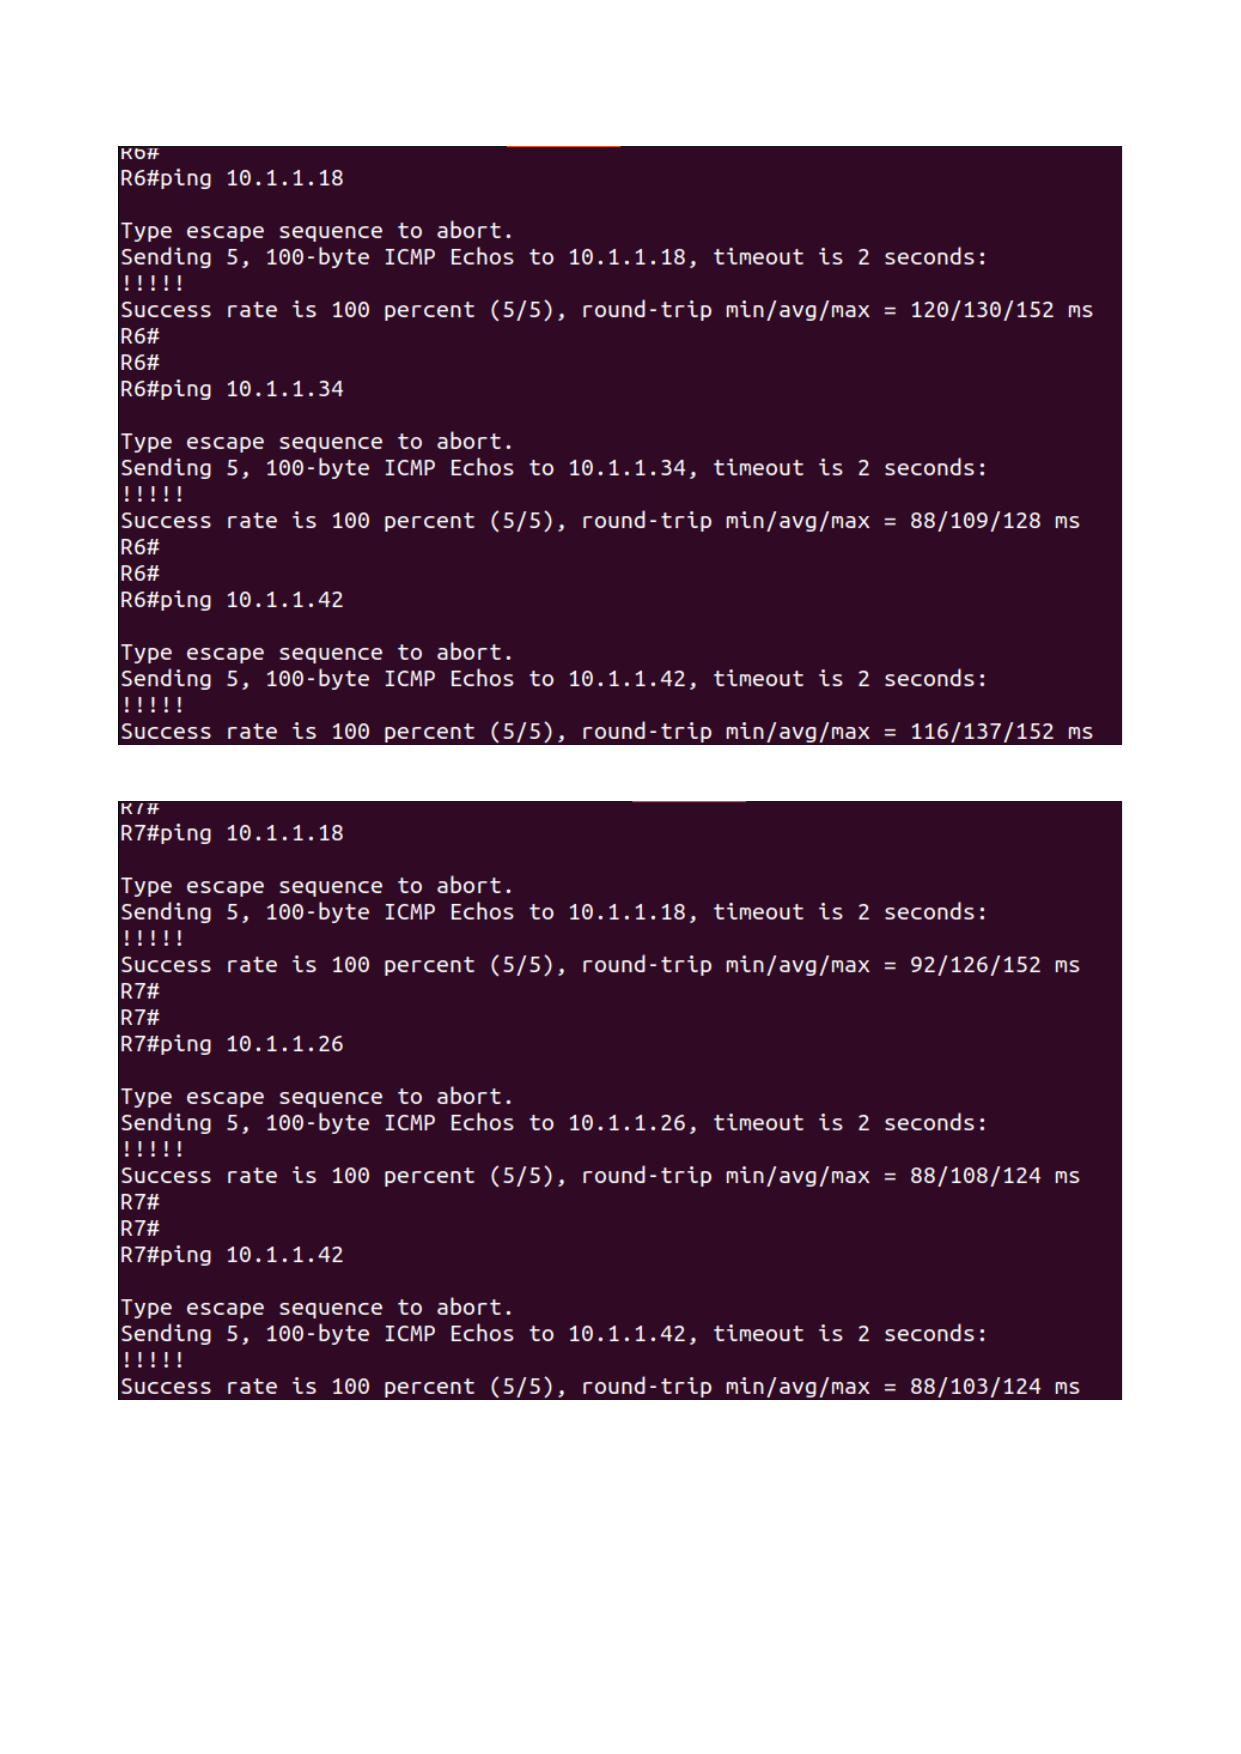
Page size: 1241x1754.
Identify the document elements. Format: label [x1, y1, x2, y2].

picture [118, 146, 1123, 745]
picture [118, 801, 1123, 1400]
